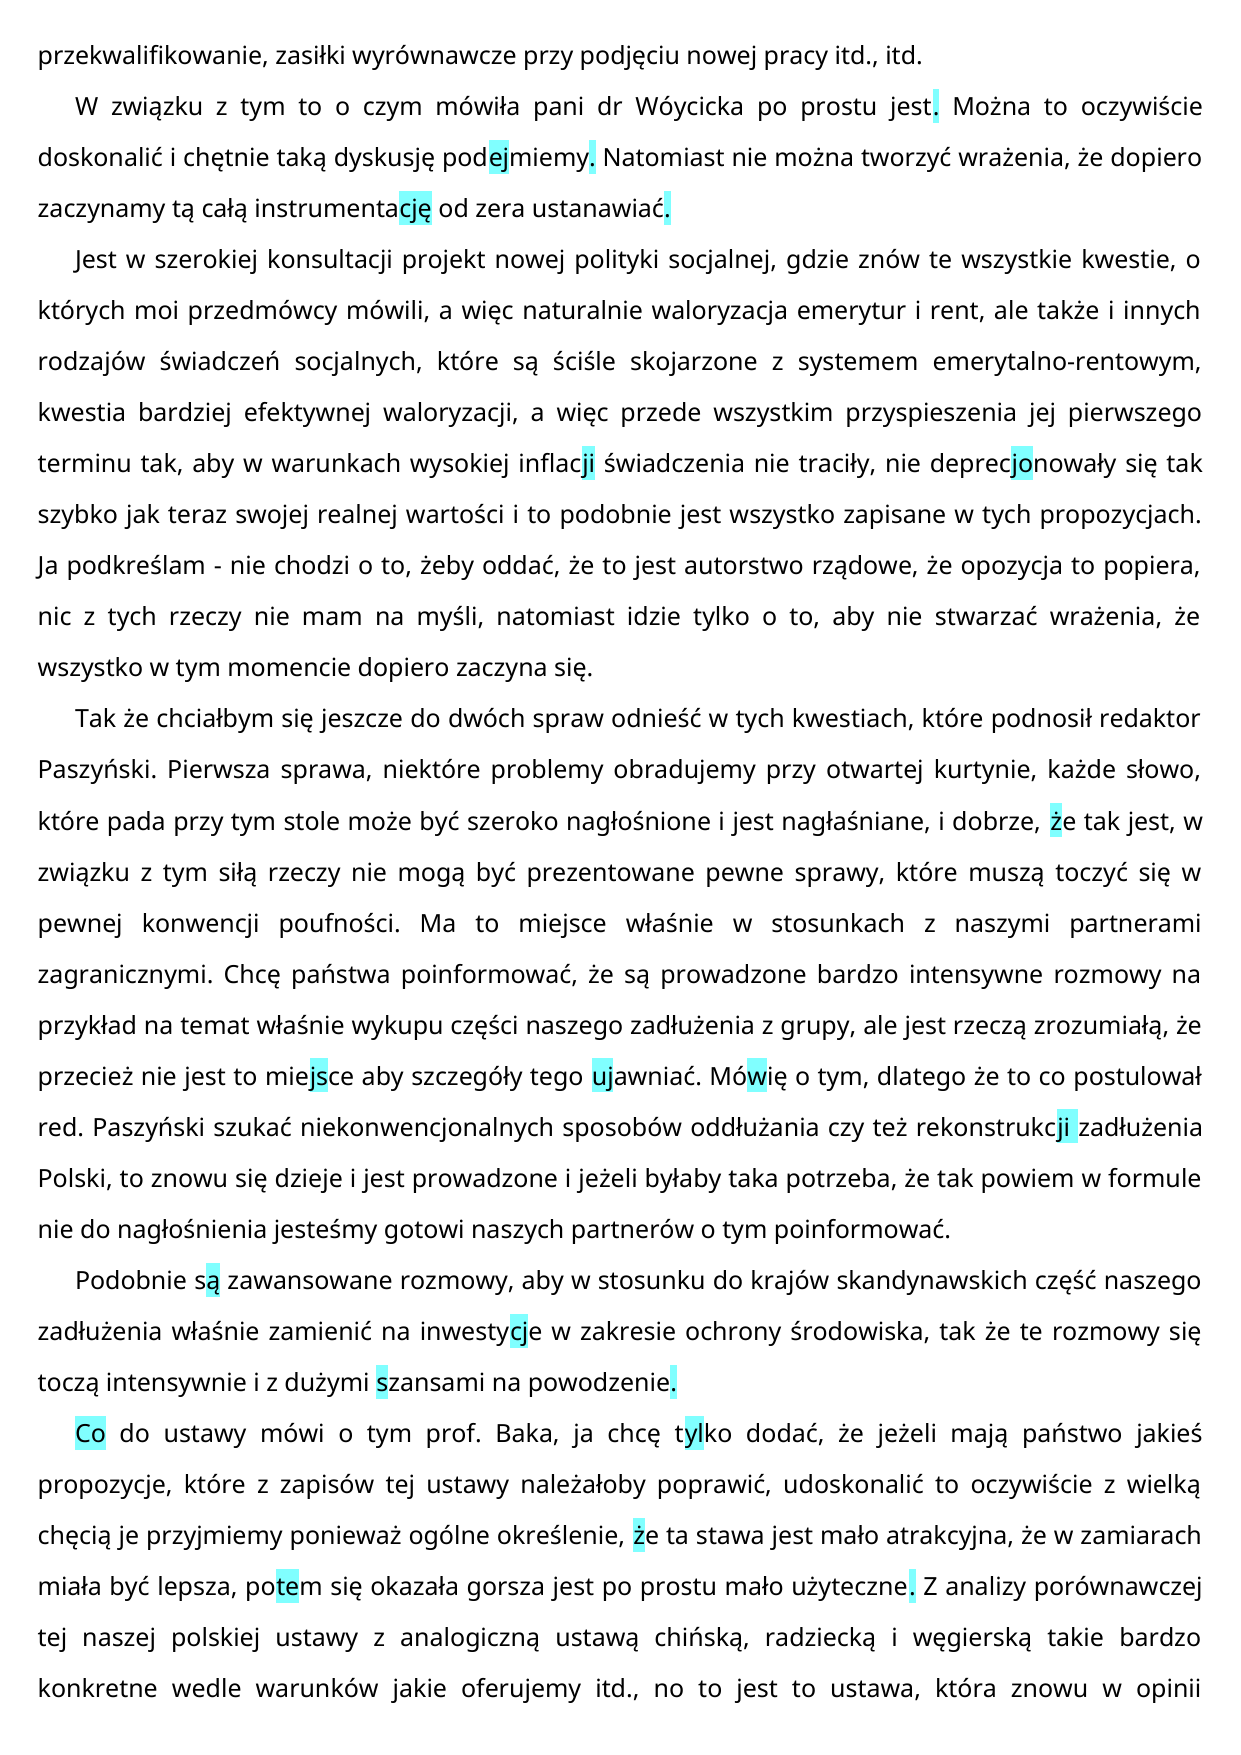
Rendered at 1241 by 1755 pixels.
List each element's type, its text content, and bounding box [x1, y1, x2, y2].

text Jest w szerokiej konsultacji projekt nowej polityki socjalnej, gdzie znów te wszystkie kwestie, o których moi przedmówcy mówili, a więc naturalnie waloryzacja emerytur i rent, ale także i innych rodzajów świadczeń socjalnych, które są ściśle skojarzone z systemem emerytalno-rentowym, kwestia bardziej efektywnej waloryzacji, a więc przede wszystkim przyspieszenia jej pierwszego terminu tak, aby w warunkach wysokiej inflacji świadczenia nie traciły, nie deprecjonowały się tak szybko jak teraz swojej realnej wartości i to podobnie jest wszystko zapisane w tych propozycjach. Ja podkreślam - nie chodzi o to, żeby oddać, że to jest autorstwo rządowe, że opozycja to popiera, nic z tych rzeczy nie mam na myśli, natomiast idzie tylko o to, aby nie stwarzać wrażenia, że wszystko w tym momencie dopiero zaczyna się. [37, 242, 1203, 684]
text przekwalifikowanie, zasiłki wyrównawcze przy podjęciu nowej pracy itd., itd. [37, 37, 1203, 72]
text Tak że chciałbym się jeszcze do dwóch spraw odnieść w tych kwestiach, które podnosił redaktor Paszyński. Pierwsza sprawa, niektóre problemy obradujemy przy otwartej kurtynie, każde słowo, które pada przy tym stole może być szeroko nagłośnione i jest nagłaśniane, i dobrze, że tak jest, w związku z tym siłą rzeczy nie mogą być prezentowane pewne sprawy, które muszą toczyć się w pewnej konwencji poufności. Ma to miejsce właśnie w stosunkach z naszymi partnerami zagranicznymi. Chcę państwa poinformować, że są prowadzone bardzo intensywne rozmowy na przykład na temat właśnie wykupu części naszego zadłużenia z grupy, ale jest rzeczą zrozumiałą, że przecież nie jest to miejsce aby szczegóły tego ujawniać. Mówię o tym, dlatego że to co postulował red. Paszyński szukać niekonwencjonalnych sposobów oddłużania czy też rekonstrukcji zadłużenia Polski, to znowu się dzieje i jest prowadzone i jeżeli byłaby taka potrzeba, że tak powiem w formule nie do nagłośnienia jesteśmy gotowi naszych partnerów o tym poinformować. [37, 701, 1203, 1246]
text Podobnie są zawansowane rozmowy, aby w stosunku do krajów skandynawskich część naszego zadłużenia właśnie zamienić na inwestycje w zakresie ochrony środowiska, tak że te rozmowy się toczą intensywnie i z dużymi szansami na powodzenie. [37, 1262, 1203, 1399]
text Co do ustawy mówi o tym prof. Baka, ja chcę tylko dodać, że jeżeli mają państwo jakieś propozycje, które z zapisów tej ustawy należałoby poprawić, udoskonalić to oczywiście z wielką chęcią je przyjmiemy ponieważ ogólne określenie, że ta stawa jest mało atrakcyjna, że w zamiarach miała być lepsza, potem się okazała gorsza jest po prostu mało użyteczne. Z analizy porównawczej tej naszej polskiej ustawy z analogiczną ustawą chińską, radziecką i węgierską takie bardzo konkretne wedle warunków jakie oferujemy itd., no to jest to ustawa, która znowu w opinii [37, 1416, 1203, 1705]
text W związku z tym to o czym mówiła pani dr Wóycicka po prostu jest. Można to oczywiście doskonalić i chętnie taką dyskusję podejmiemy. Natomiast nie można tworzyć wrażenia, że dopiero zaczynamy tą całą instrumentację od zera ustanawiać. [37, 88, 1203, 225]
